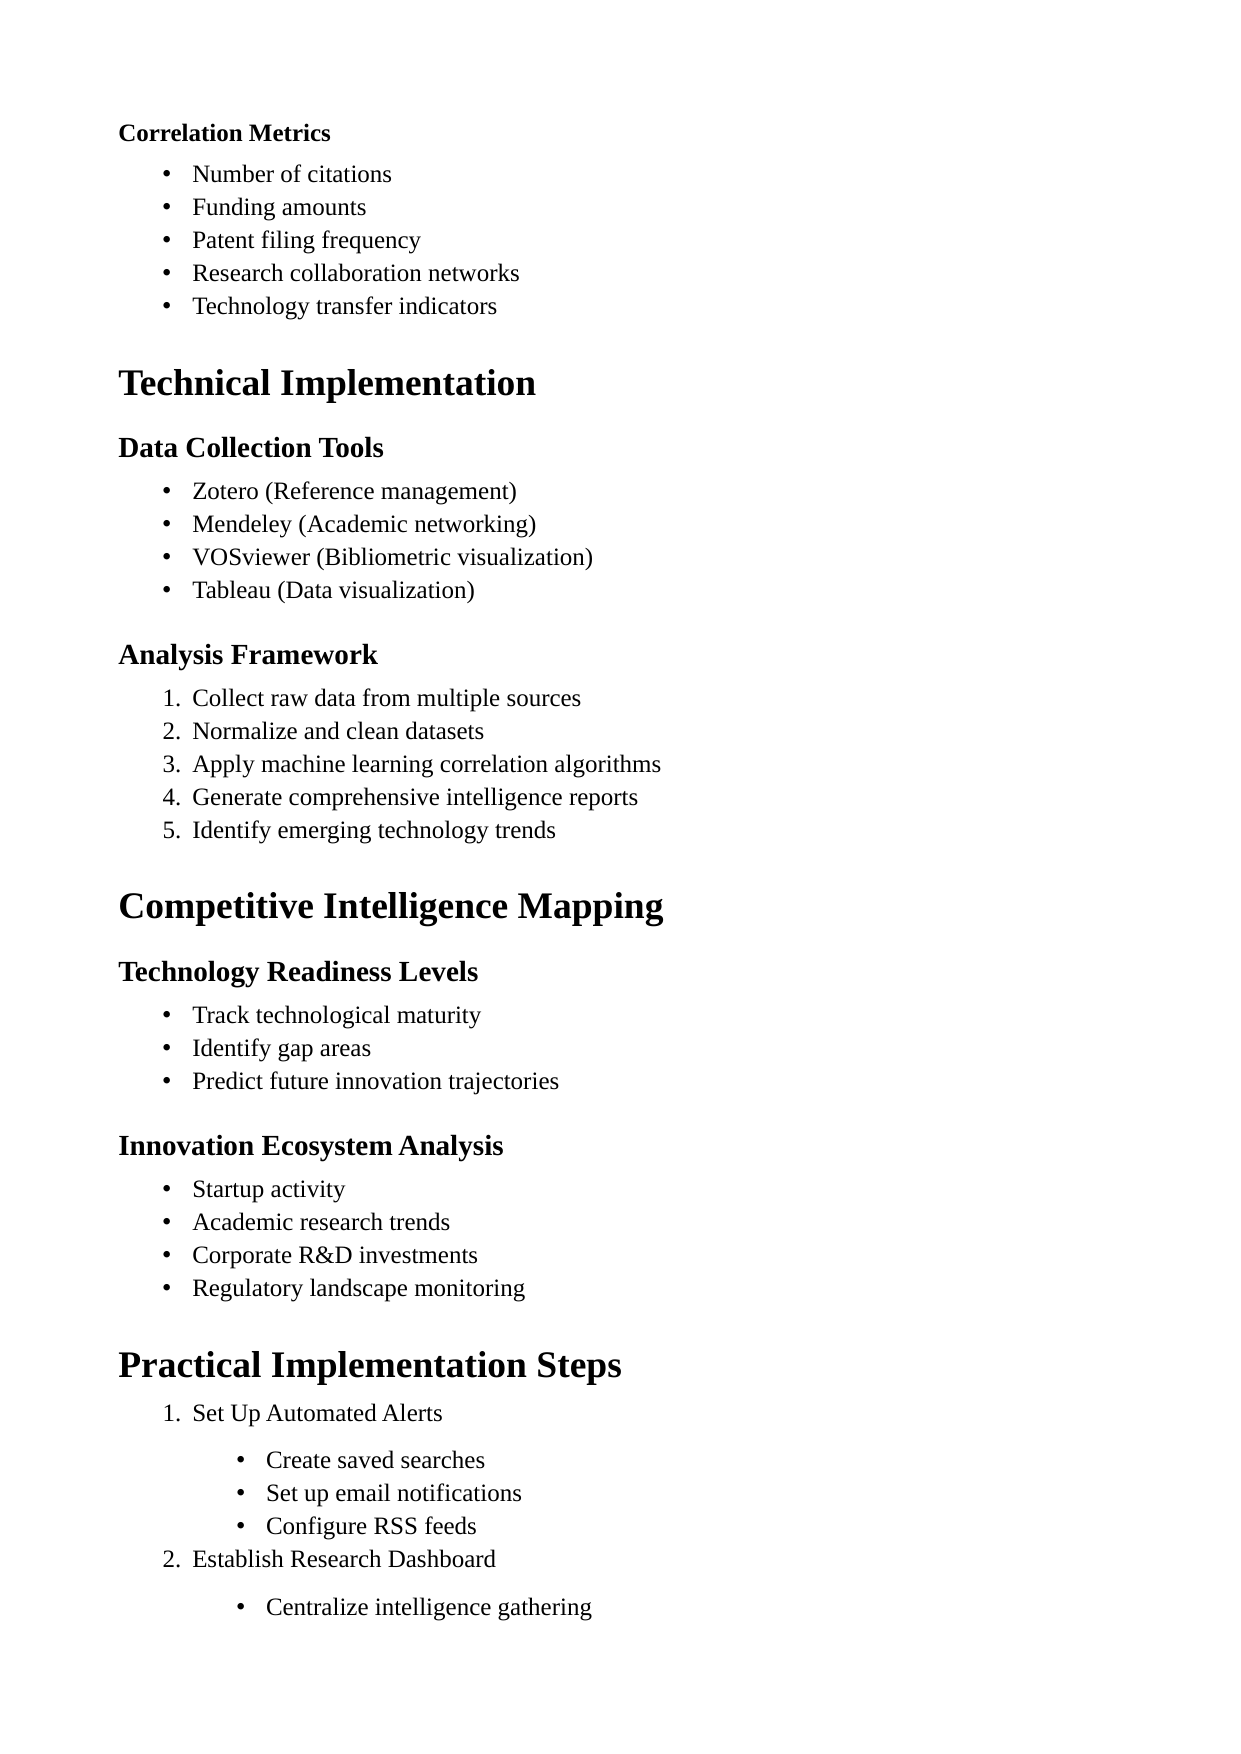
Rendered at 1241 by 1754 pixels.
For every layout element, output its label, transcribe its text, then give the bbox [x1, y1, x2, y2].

list Mendeley (Academic networking) [162, 509, 1122, 538]
list Configure RSS feeds [236, 1511, 1122, 1540]
list VOSviewer (Bibliometric visualization) [162, 542, 1122, 571]
list Track technological maturity [162, 1000, 1122, 1029]
list Identify gap areas [162, 1033, 1122, 1062]
list Establish Research Dashboard [162, 1544, 1122, 1573]
subtitle Competitive Intelligence Mapping [118, 884, 1122, 927]
list Startup activity [162, 1174, 1122, 1203]
list Tableau (Data visualization) [162, 575, 1122, 604]
list Corporate R&D investments [162, 1241, 1122, 1269]
subtitle Analysis Framework [118, 637, 1122, 671]
list Funding amounts [162, 192, 1122, 221]
list Zotero (Reference management) [162, 476, 1122, 505]
list Set up email notifications [236, 1478, 1122, 1507]
subtitle Innovation Ecosystem Analysis [118, 1128, 1122, 1162]
list Collect raw data from multiple sources [162, 683, 1122, 712]
list Normalize and clean datasets [162, 716, 1122, 745]
list Number of citations [162, 159, 1122, 188]
list Research collaboration networks [162, 258, 1122, 287]
subtitle Technical Implementation [118, 360, 1122, 403]
subtitle Correlation Metrics [118, 118, 1122, 147]
list Generate comprehensive intelligence reports [162, 782, 1122, 811]
list Regulatory landscape monitoring [162, 1273, 1122, 1302]
list Predict future innovation trajectories [162, 1066, 1122, 1095]
subtitle Practical Implementation Steps [118, 1342, 1122, 1385]
list Centralize intelligence gathering [236, 1592, 1122, 1621]
subtitle Technology Readiness Levels [118, 954, 1122, 988]
list Apply machine learning correlation algorithms [162, 749, 1122, 778]
list Patent filing frequency [162, 225, 1122, 254]
list Set Up Automated Alerts [162, 1398, 1122, 1426]
list Identify emerging technology trends [162, 816, 1122, 844]
list Create saved searches [236, 1445, 1122, 1474]
list Academic research trends [162, 1207, 1122, 1236]
subtitle Data Collection Tools [118, 430, 1122, 464]
list Technology transfer indicators [162, 291, 1122, 320]
